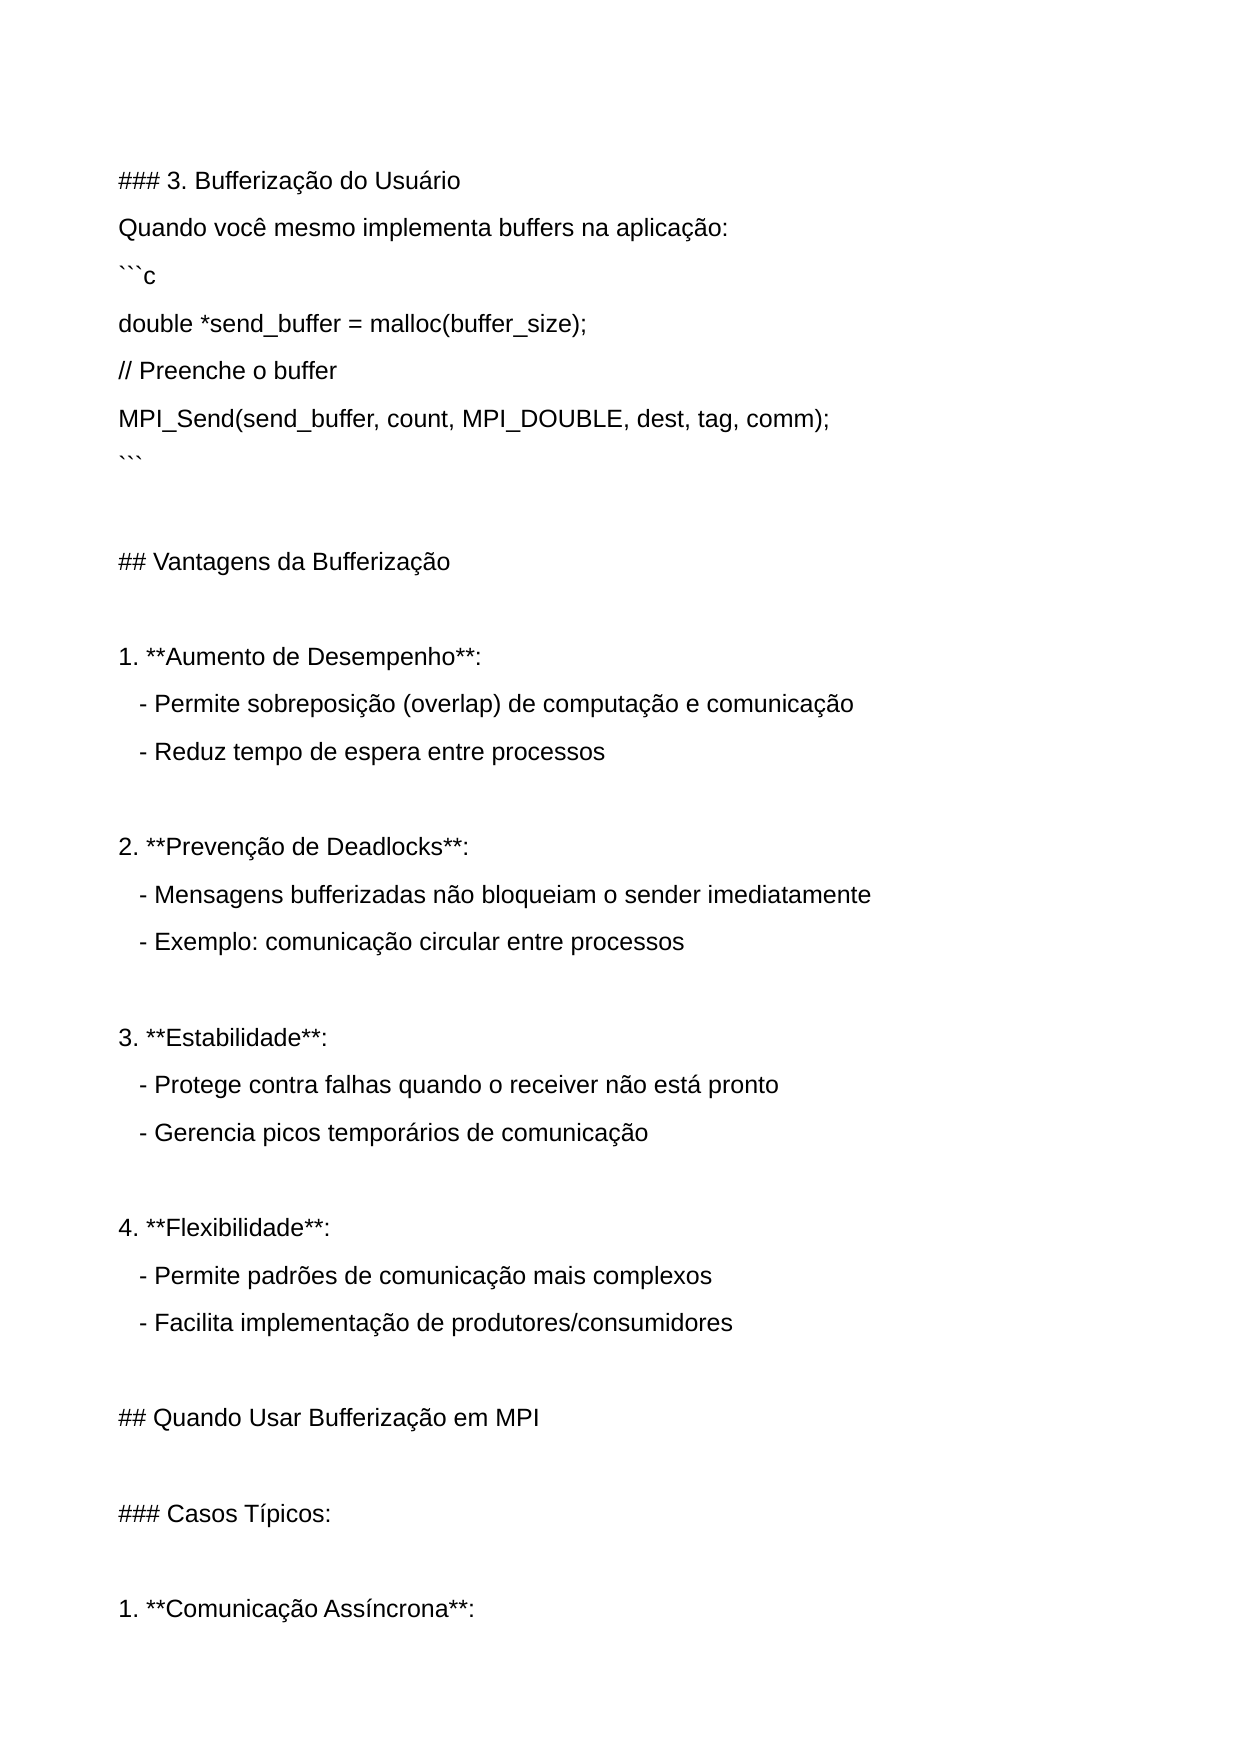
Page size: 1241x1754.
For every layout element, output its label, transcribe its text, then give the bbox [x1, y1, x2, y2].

text ```c [118, 261, 1122, 290]
text - Exemplo: comunicação circular entre processos [118, 927, 1122, 956]
text 4. **Flexibilidade**: [118, 1213, 1122, 1242]
text - Protege contra falhas quando o receiver não está pronto [118, 1070, 1122, 1099]
text 1. **Aumento de Desempenho**: [118, 642, 1122, 671]
text ``` [118, 451, 1122, 480]
text - Permite sobreposição (overlap) de computação e comunicação [118, 689, 1122, 718]
text 2. **Prevenção de Deadlocks**: [118, 832, 1122, 861]
text ## Quando Usar Bufferização em MPI [118, 1403, 1122, 1432]
text double *send_buffer = malloc(buffer_size); [118, 308, 1122, 337]
text - Permite padrões de comunicação mais complexos [118, 1261, 1122, 1289]
text - Mensagens bufferizadas não bloqueiam o sender imediatamente [118, 880, 1122, 908]
text Quando você mesmo implementa buffers na aplicação: [118, 213, 1122, 242]
text - Gerencia picos temporários de comunicação [118, 1118, 1122, 1147]
text ### Casos Típicos: [118, 1499, 1122, 1527]
text 3. **Estabilidade**: [118, 1023, 1122, 1051]
text 1. **Comunicação Assíncrona**: [118, 1594, 1122, 1623]
text ## Vantagens da Bufferização [118, 547, 1122, 575]
text // Preenche o buffer [118, 356, 1122, 385]
text - Reduz tempo de espera entre processos [118, 737, 1122, 766]
text - Facilita implementação de produtores/consumidores [118, 1308, 1122, 1337]
text MPI_Send(send_buffer, count, MPI_DOUBLE, dest, tag, comm); [118, 404, 1122, 432]
text ### 3. Bufferização do Usuário [118, 166, 1122, 194]
